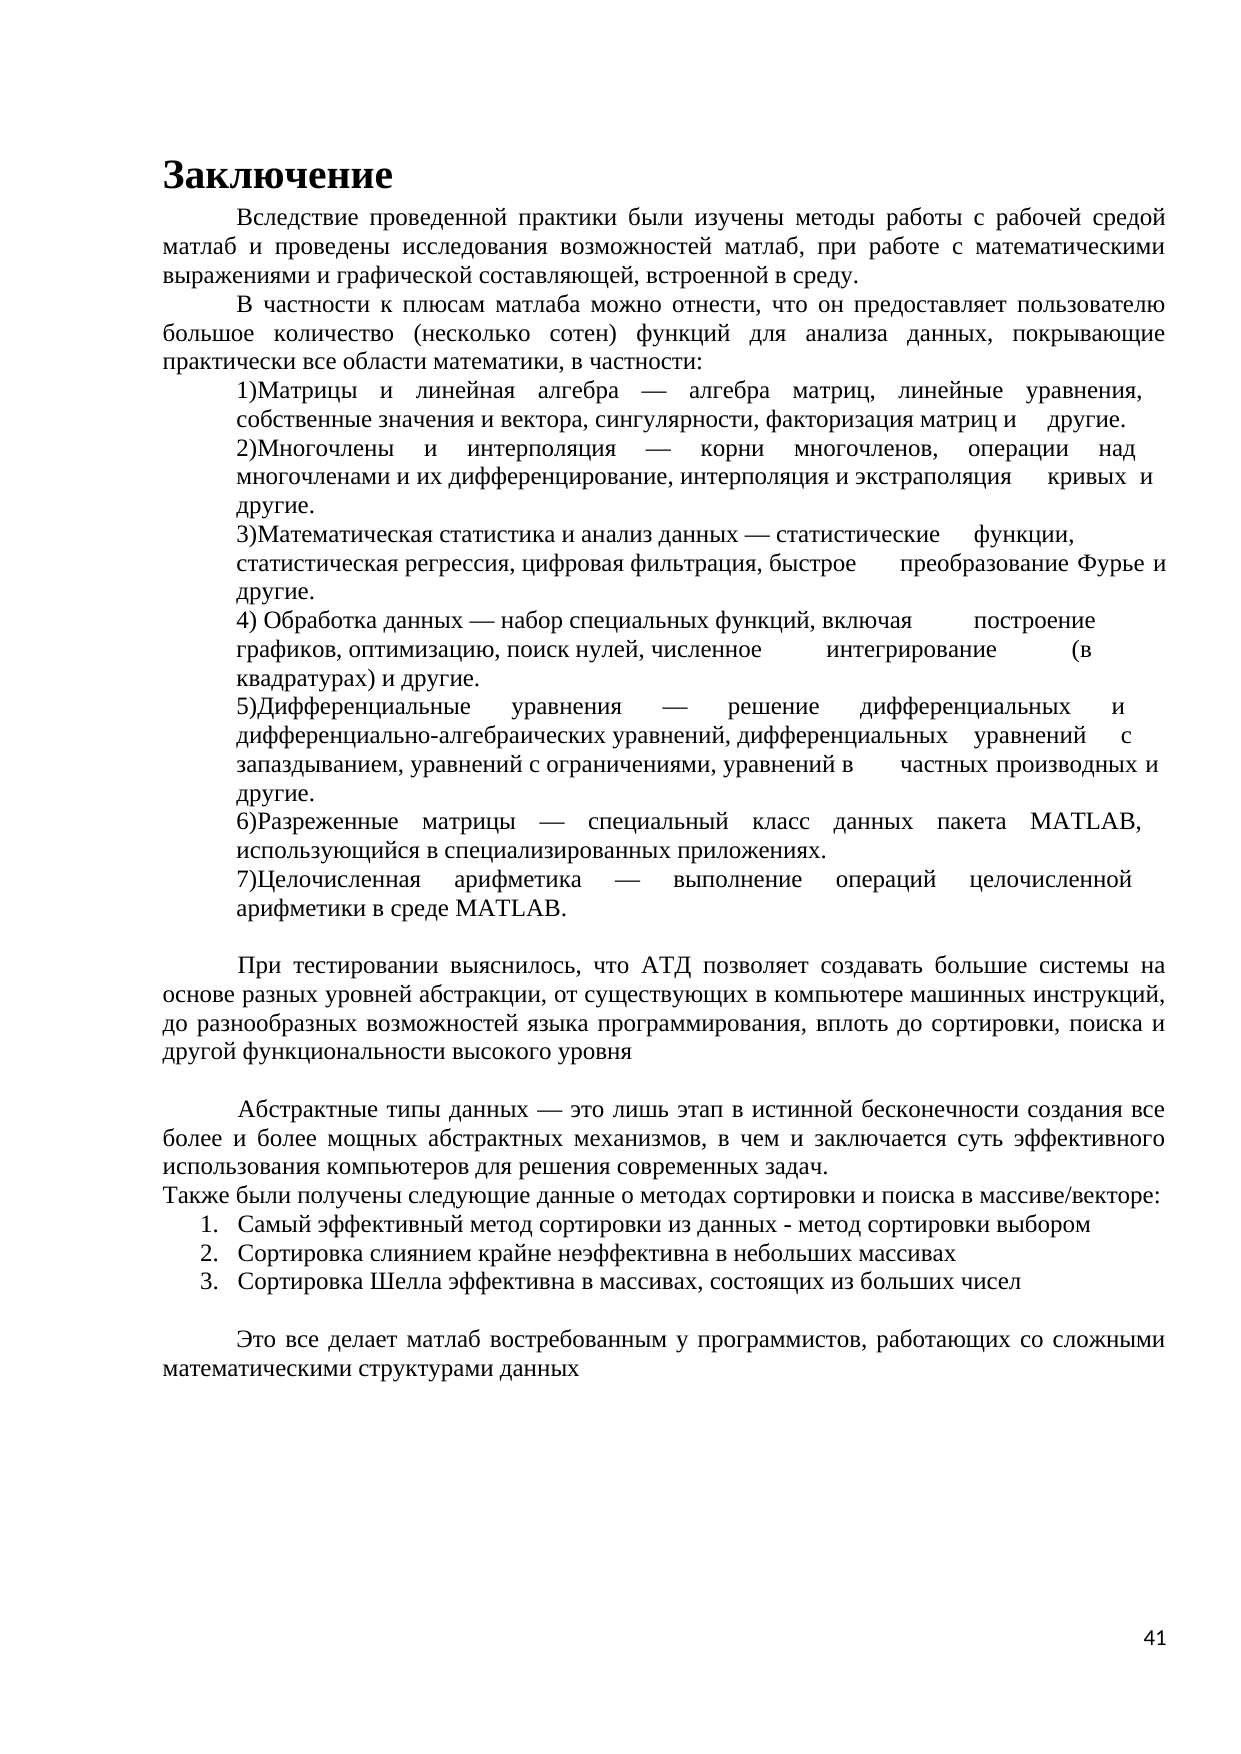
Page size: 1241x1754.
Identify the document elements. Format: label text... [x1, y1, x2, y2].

text При тестировании выяснилось, что АТД позволяет создавать большие системы на основе разных уровней абстракции, от существующих в компьютере машинных инструкций, до разнообразных возможностей языка программирования, вплоть до сортировки, поиска и другой функциональности высокого уровня [162, 950, 1166, 1065]
list Сортировка слиянием крайне неэффективна в небольших массивах [200, 1238, 1166, 1266]
text Абстрактные типы данных — это лишь этап в истинной бесконечности создания все более и более мощных абстрактных механизмов, в чем и заключается суть эффективного использования компьютеров для решения современных задач. [162, 1094, 1166, 1180]
text 5)Дифференциальные уравнения — решение дифференциальных и дифференциально-алгебраических уравнений, дифференциальных уравнений с запаздыванием, уравнений с ограничениями, уравнений в частных производных и другие. [162, 691, 1166, 806]
text В частности к плюсам матлаба можно отнести, что он предоставляет пользователю большое количество (несколько сотен) функций для анализа данных, покрывающие практически все области математики, в частности: [162, 289, 1166, 375]
text 4) Обработка данных — набор специальных функций, включая построение графиков, оптимизацию, поиск нулей, численное интегрирование (в квадратурах) и другие. [162, 605, 1166, 691]
text Также были получены следующие данные о методах сортировки и поиска в массиве/векторе: [162, 1180, 1166, 1209]
text 2)Многочлены и интерполяция — корни многочленов, операции над многочленами и их дифференцирование, интерполяция и экстраполяция кривых и другие. [162, 433, 1166, 519]
list Самый эффективный метод сортировки из данных - метод сортировки выбором [200, 1209, 1166, 1238]
text 7)Целочисленная арифметика — выполнение операций целочисленной арифметики в среде MATLAB. [162, 864, 1166, 921]
text 1)Матрицы и линейная алгебра — алгебра матриц, линейные уравнения, собственные значения и вектора, сингулярности, факторизация матриц и другие. [162, 375, 1166, 433]
text 3)Математическая статистика и анализ данных — статистические функции, статистическая регрессия, цифровая фильтрация, быстрое преобразование Фурье и другие. [162, 519, 1166, 605]
text Заключение [162, 150, 1166, 198]
text 6)Разреженные матрицы — специальный класс данных пакета MATLAB, использующийся в специализированных приложениях. [162, 806, 1166, 864]
list Сортировка Шелла эффективна в массивах, состоящих из больших чисел [200, 1266, 1166, 1295]
text Вследствие проведенной практики были изучены методы работы с рабочей средой матлаб и проведены исследования возможностей матлаб, при работе с математическими выражениями и графической составляющей, встроенной в среду. [162, 198, 1166, 289]
text Это все делает матлаб востребованным у программистов, работающих со сложными математическими структурами данных [162, 1324, 1166, 1381]
